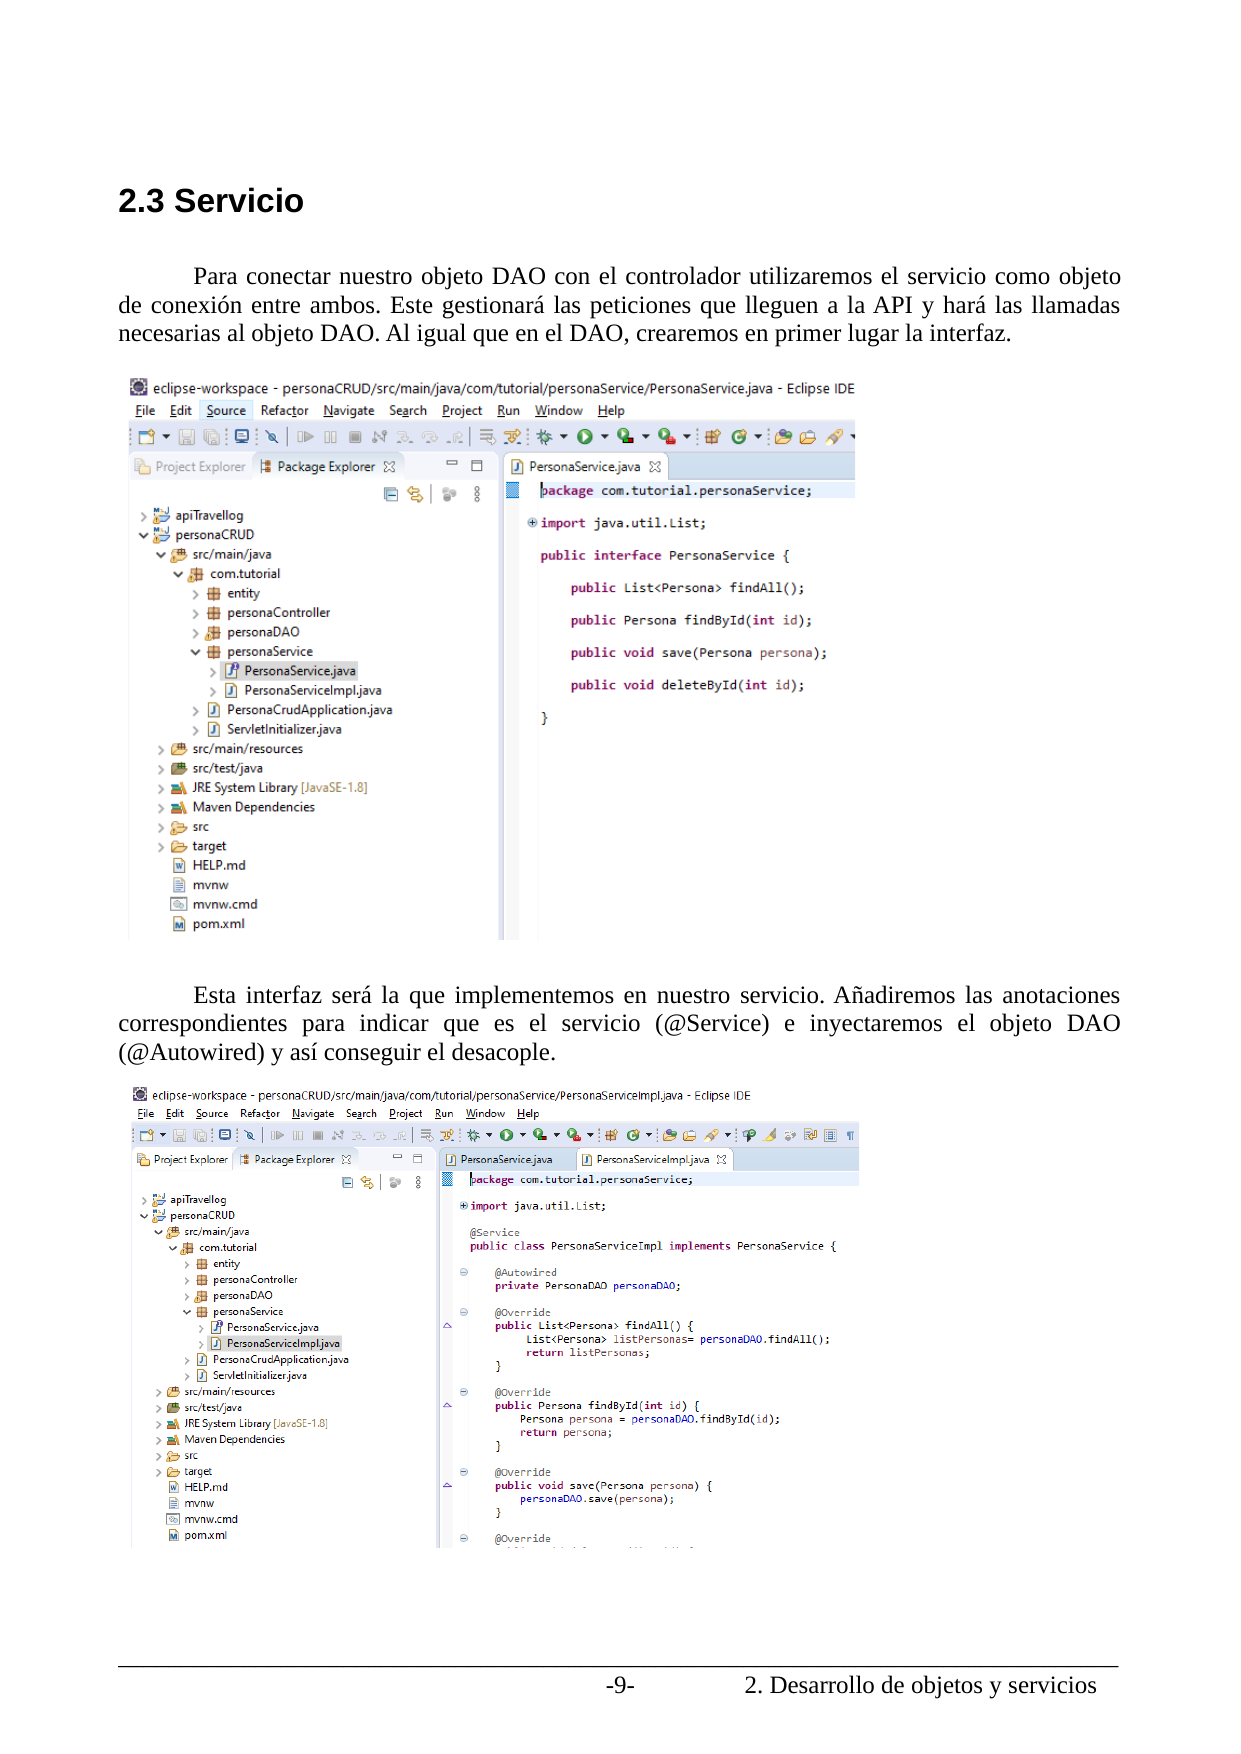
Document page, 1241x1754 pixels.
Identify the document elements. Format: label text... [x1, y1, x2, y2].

text Para conectar nuestro objeto DAO con el controlador utilizaremos el servicio como objeto de conexión entre ambos. Este gestionará las peticiones que lleguen a la API y hará las llamadas necesarias al objeto DAO. Al igual que en el DAO, crearemos en primer lugar la interfaz. [118, 261, 1122, 347]
subtitle 2.3 Servicio [118, 181, 1122, 220]
text Esta interfaz será la que implementemos en nuestro servicio. Añadiremos las anotaciones correspondientes para indicar que es el servicio (@Service) e inyectaremos el objeto DAO (@Autowired) y así conseguir el desacople. [118, 980, 1122, 1066]
picture [128, 376, 856, 940]
picture [131, 1084, 860, 1548]
